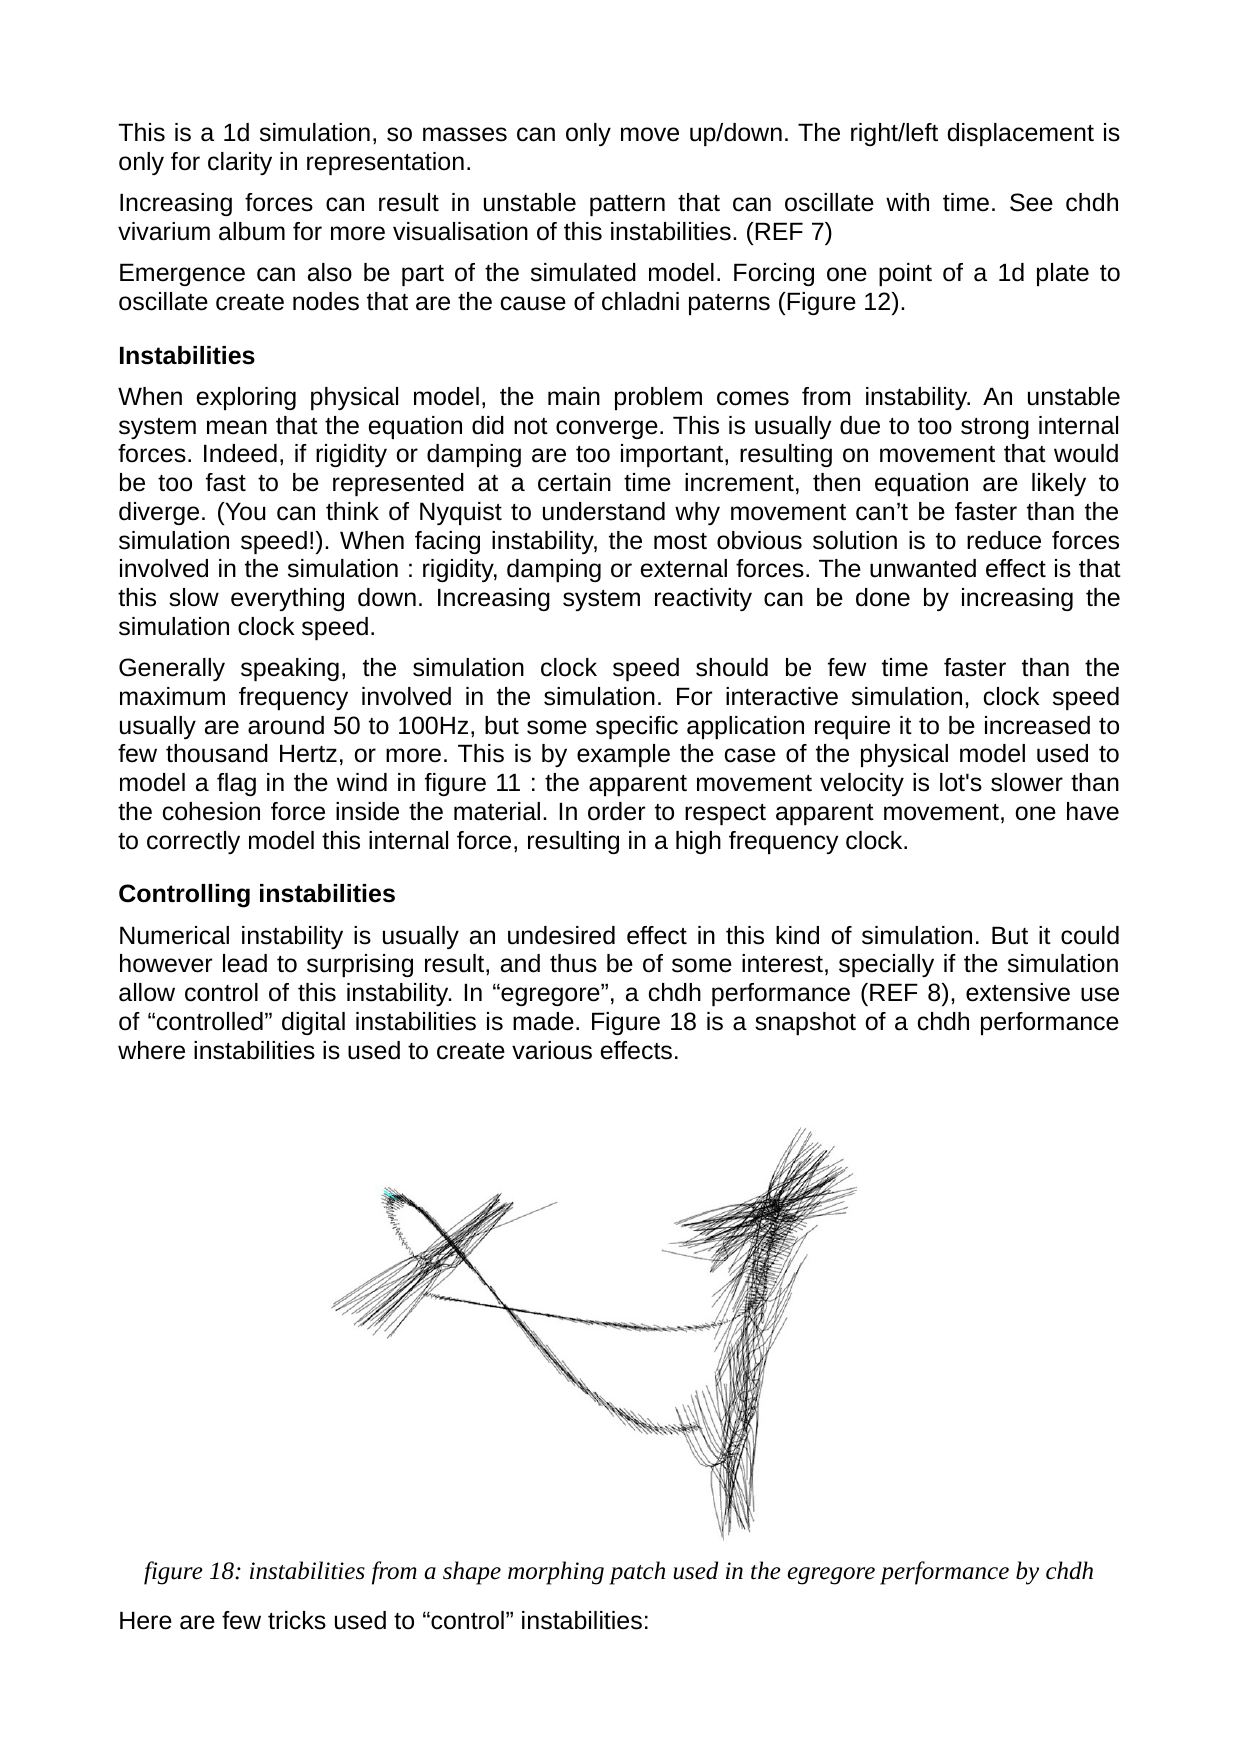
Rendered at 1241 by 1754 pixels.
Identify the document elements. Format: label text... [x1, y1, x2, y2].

picture [293, 1066, 947, 1556]
text figure 18: instabilities from a shape morphing patch used in the egregore performance by chdh [118, 1079, 1122, 1585]
text Increasing forces can result in unstable pattern that can oscillate with time. See chdh vivarium album for more visualisation of this instabilities. (REF 7) [118, 188, 1122, 246]
text When exploring physical model, the main problem comes from instability. An unstable system mean that the equation did not converge. This is usually due to too strong internal forces. Indeed, if rigidity or damping are too important, resulting on movement that would be too fast to be represented at a certain time increment, then equation are likely to diverge. (You can think of Nyquist to understand why movement can’t be faster than the simulation speed!). When facing instability, the most obvious solution is to reduce forces involved in the simulation : rigidity, damping or external forces. The unwanted effect is that this slow everything down. Increasing system reactivity can be done by increasing the simulation clock speed. [118, 382, 1122, 641]
text Here are few tricks used to “control” instabilities: [118, 1585, 1122, 1635]
text Generally speaking, the simulation clock speed should be few time faster than the maximum frequency involved in the simulation. For interactive simulation, clock speed usually are around 50 to 100Hz, but some specific application require it to be increased to few thousand Hertz, or more. This is by example the case of the physical model used to model a flag in the wind in figure 11 : the apparent movement velocity is lot's slower than the cohesion force inside the material. In order to respect apparent movement, one have to correctly model this internal force, resulting in a high frequency clock. [118, 653, 1122, 854]
subtitle Instabilities [118, 341, 1122, 369]
text [118, 1067, 293, 1079]
text This is a 1d simulation, so masses can only move up/down. The right/left displacement is only for clarity in representation. [118, 118, 1122, 176]
text [947, 1067, 1122, 1079]
text Numerical instability is usually an undesired effect in this kind of simulation. But it could however lead to surprising result, and thus be of some interest, specially if the simulation allow control of this instability. In “egregore”, a chdh performance (REF 8), extensive use of “controlled” digital instabilities is made. Figure 18 is a snapshot of a chdh performance where instabilities is used to create various effects. [118, 921, 1122, 1064]
text Emergence can also be part of the simulated model. Forcing one point of a 1d plate to oscillate create nodes that are the cause of chladni paterns (Figure 12). [118, 258, 1122, 316]
subtitle Controlling instabilities [118, 879, 1122, 908]
